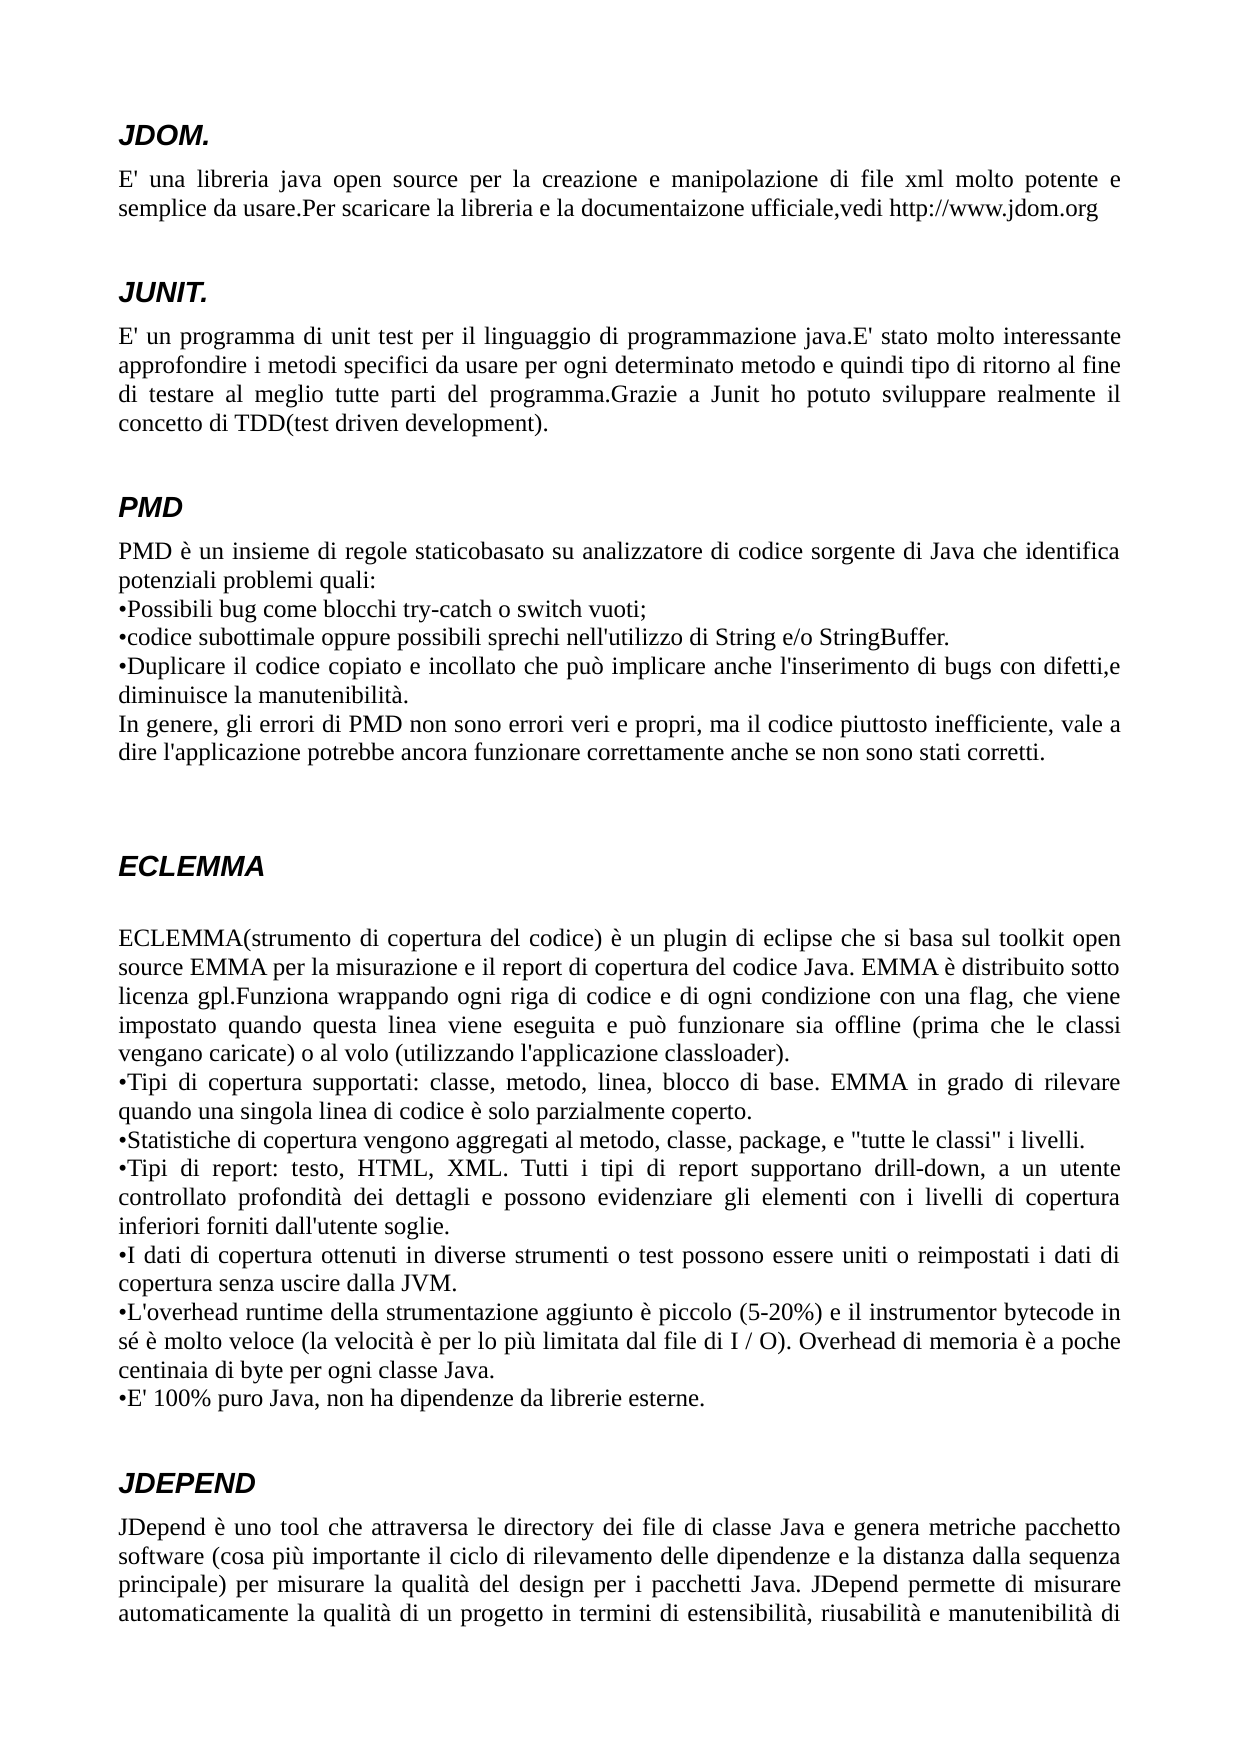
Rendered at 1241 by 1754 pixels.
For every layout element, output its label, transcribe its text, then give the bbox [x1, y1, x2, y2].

text •E' 100% puro Java, non ha dipendenze da librerie esterne. [118, 1383, 1122, 1412]
text ECLEMMA(strumento di copertura del codice) è un plugin di eclipse che si basa sul toolkit open source EMMA per la misurazione e il report di copertura del codice Java. EMMA è distribuito sotto licenza gpl.Funziona wrappando ogni riga di codice e di ogni condizione con una flag, che viene impostato quando questa linea viene eseguita e può funzionare sia offline (prima che le classi vengano caricate) o al volo (utilizzando l'applicazione classloader). [118, 923, 1122, 1067]
text In genere, gli errori di PMD non sono errori veri e propri, ma il codice piuttosto inefficiente, vale a dire l'applicazione potrebbe ancora funzionare correttamente anche se non sono stati corretti. [118, 709, 1122, 766]
text •Possibili bug come blocchi try-catch o switch vuoti; [118, 594, 1122, 622]
text •Tipi di report: testo, HTML, XML. Tutti i tipi di report supportano drill-down, a un utente controllato profondità dei dettagli e possono evidenziare gli elementi con i livelli di copertura inferiori forniti dall'utente soglie. [118, 1153, 1122, 1240]
text •codice subottimale oppure possibili sprechi nell'utilizzo di String e/o StringBuffer. [118, 622, 1122, 651]
text •Tipi di copertura supportati: classe, metodo, linea, blocco di base. EMMA in grado di rilevare quando una singola linea di codice è solo parzialmente coperto. [118, 1067, 1122, 1125]
subtitle PMD [118, 490, 1122, 524]
text •I dati di copertura ottenuti in diverse strumenti o test possono essere uniti o reimpostati i dati di copertura senza uscire dalla JVM. [118, 1240, 1122, 1297]
text E' un programma di unit test per il linguaggio di programmazione java.E' stato molto interessante approfondire i metodi specifici da usare per ogni determinato metodo e quindi tipo di ritorno al fine di testare al meglio tutte parti del programma.Grazie a Junit ho potuto sviluppare realmente il concetto di TDD(test driven development). [118, 321, 1122, 436]
subtitle JDEPEND [118, 1466, 1122, 1499]
text •L'overhead runtime della strumentazione aggiunto è piccolo (5-20%) e il instrumentor bytecode in sé è molto veloce (la velocità è per lo più limitata dal file di I / O). Overhead di memoria è a poche centinaia di byte per ogni classe Java. [118, 1297, 1122, 1383]
text E' una libreria java open source per la creazione e manipolazione di file xml molto potente e semplice da usare.Per scaricare la libreria e la documentaizone ufficiale,vedi http://www.jdom.org [118, 164, 1122, 222]
text •Duplicare il codice copiato e incollato che può implicare anche l'inserimento di bugs con difetti,e diminuisce la manutenibilità. [118, 651, 1122, 709]
text JDepend è uno tool che attraversa le directory dei file di classe Java e genera metriche pacchetto software (cosa più importante il ciclo di rilevamento delle dipendenze e la distanza dalla sequenza principale) per misurare la qualità del design per i pacchetti Java. JDepend permette di misurare automaticamente la qualità di un progetto in termini di estensibilità, riusabilità e manutenibilità di [118, 1512, 1122, 1627]
subtitle ECLEMMA [118, 849, 1122, 882]
text •Statistiche di copertura vengono aggregati al metodo, classe, package, e "tutte le classi" i livelli. [118, 1125, 1122, 1153]
text PMD è un insieme di regole staticobasato su analizzatore di codice sorgente di Java che identifica potenziali problemi quali: [118, 536, 1122, 594]
subtitle JUNIT. [118, 275, 1122, 309]
subtitle JDOM. [118, 118, 1122, 152]
